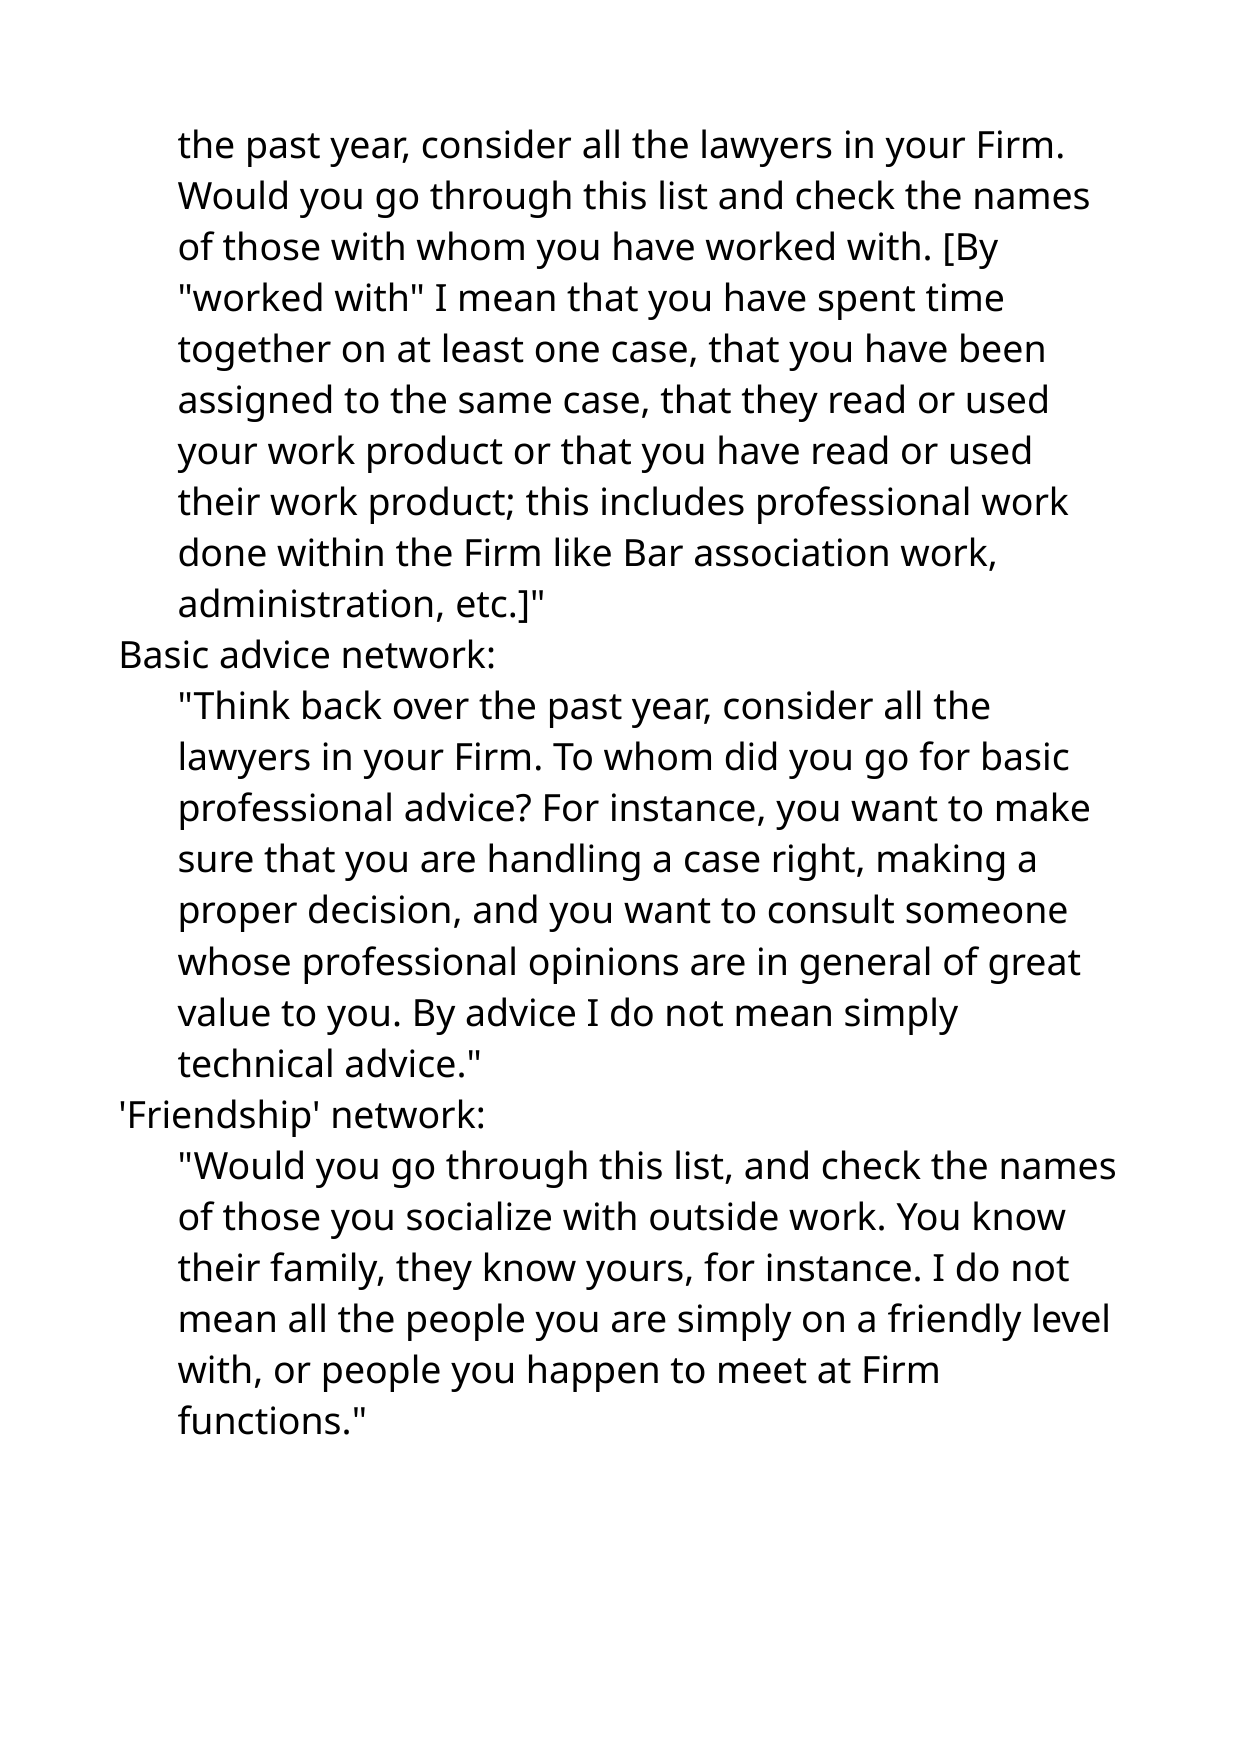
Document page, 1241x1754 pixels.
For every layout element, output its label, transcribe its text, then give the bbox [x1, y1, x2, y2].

list "Think back over the past year, consider all the lawyers in your Firm. To whom did you go for basic professional advice? For instance, you want to make sure that you are handling a case right, making a proper decision, and you want to consult someone whose professional opinions are in general of great value to you. By advice I do not mean simply technical advice." [177, 679, 1122, 1088]
subtitle 'Friendship' network: [118, 1088, 1122, 1139]
subtitle Basic advice network: [118, 628, 1122, 679]
list "Would you go through this list, and check the names of those you socialize with outside work. You know their family, they know yours, for instance. I do not mean all the people you are simply on a friendly level with, or people you happen to meet at Firm functions." [177, 1139, 1122, 1445]
list the past year, consider all the lawyers in your Firm. Would you go through this list and check the names of those with whom you have worked with. [By "worked with" I mean that you have spent time together on at least one case, that you have been assigned to the same case, that they read or used your work product or that you have read or used their work product; this includes professional work done within the Firm like Bar association work, administration, etc.]" [177, 118, 1122, 628]
